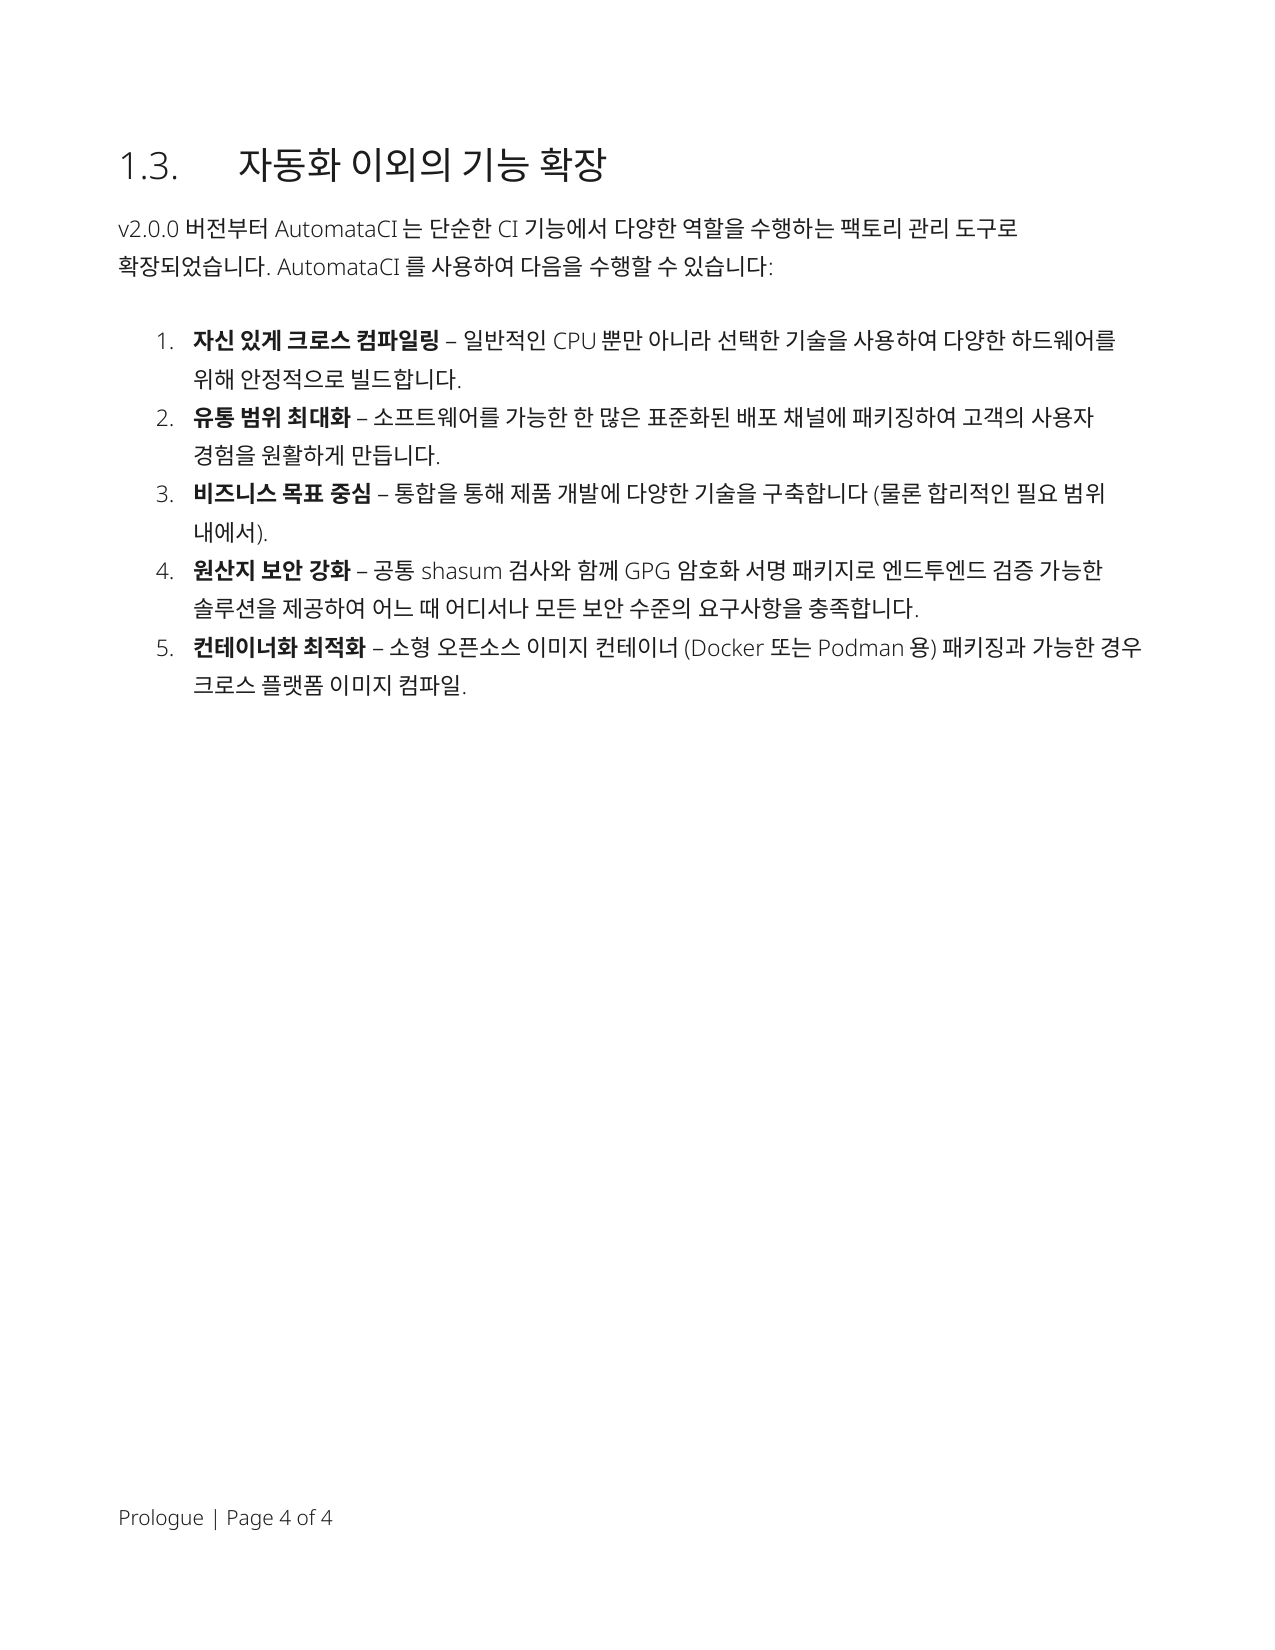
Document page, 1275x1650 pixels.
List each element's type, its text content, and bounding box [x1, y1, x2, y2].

list 컨테이너화 최적화 – 소형 오픈소스 이미지 컨테이너 (Docker 또는 Podman용) 패키징과 가능한 경우 크로스 플랫폼 이미지 컴파일. [156, 629, 1157, 701]
list 자신 있게 크로스 컴파일링 – 일반적인 CPU뿐만 아니라 선택한 기술을 사용하여 다양한 하드웨어를 위해 안정적으로 빌드합니다. [156, 323, 1157, 395]
list 유통 범위 최대화 – 소프트웨어를 가능한 한 많은 표준화된 배포 채널에 패키징하여 고객의 사용자 경험을 원활하게 만듭니다. [156, 400, 1157, 471]
subtitle 자동화 이외의 기능 확장 [118, 136, 1157, 191]
text v2.0.0 버전부터 AutomataCI는 단순한 CI 기능에서 다양한 역할을 수행하는 팩토리 관리 도구로 확장되었습니다. AutomataCI를 사용하여 다음을 수행할 수 있습니다: [118, 211, 1157, 282]
list 원산지 보안 강화 – 공통 shasum 검사와 함께 GPG 암호화 서명 패키지로 엔드투엔드 검증 가능한 솔루션을 제공하여 어느 때 어디서나 모든 보안 수준의 요구사항을 충족합니다. [156, 553, 1157, 624]
list 비즈니스 목표 중심 – 통합을 통해 제품 개발에 다양한 기술을 구축합니다 (물론 합리적인 필요 범위 내에서). [156, 476, 1157, 548]
